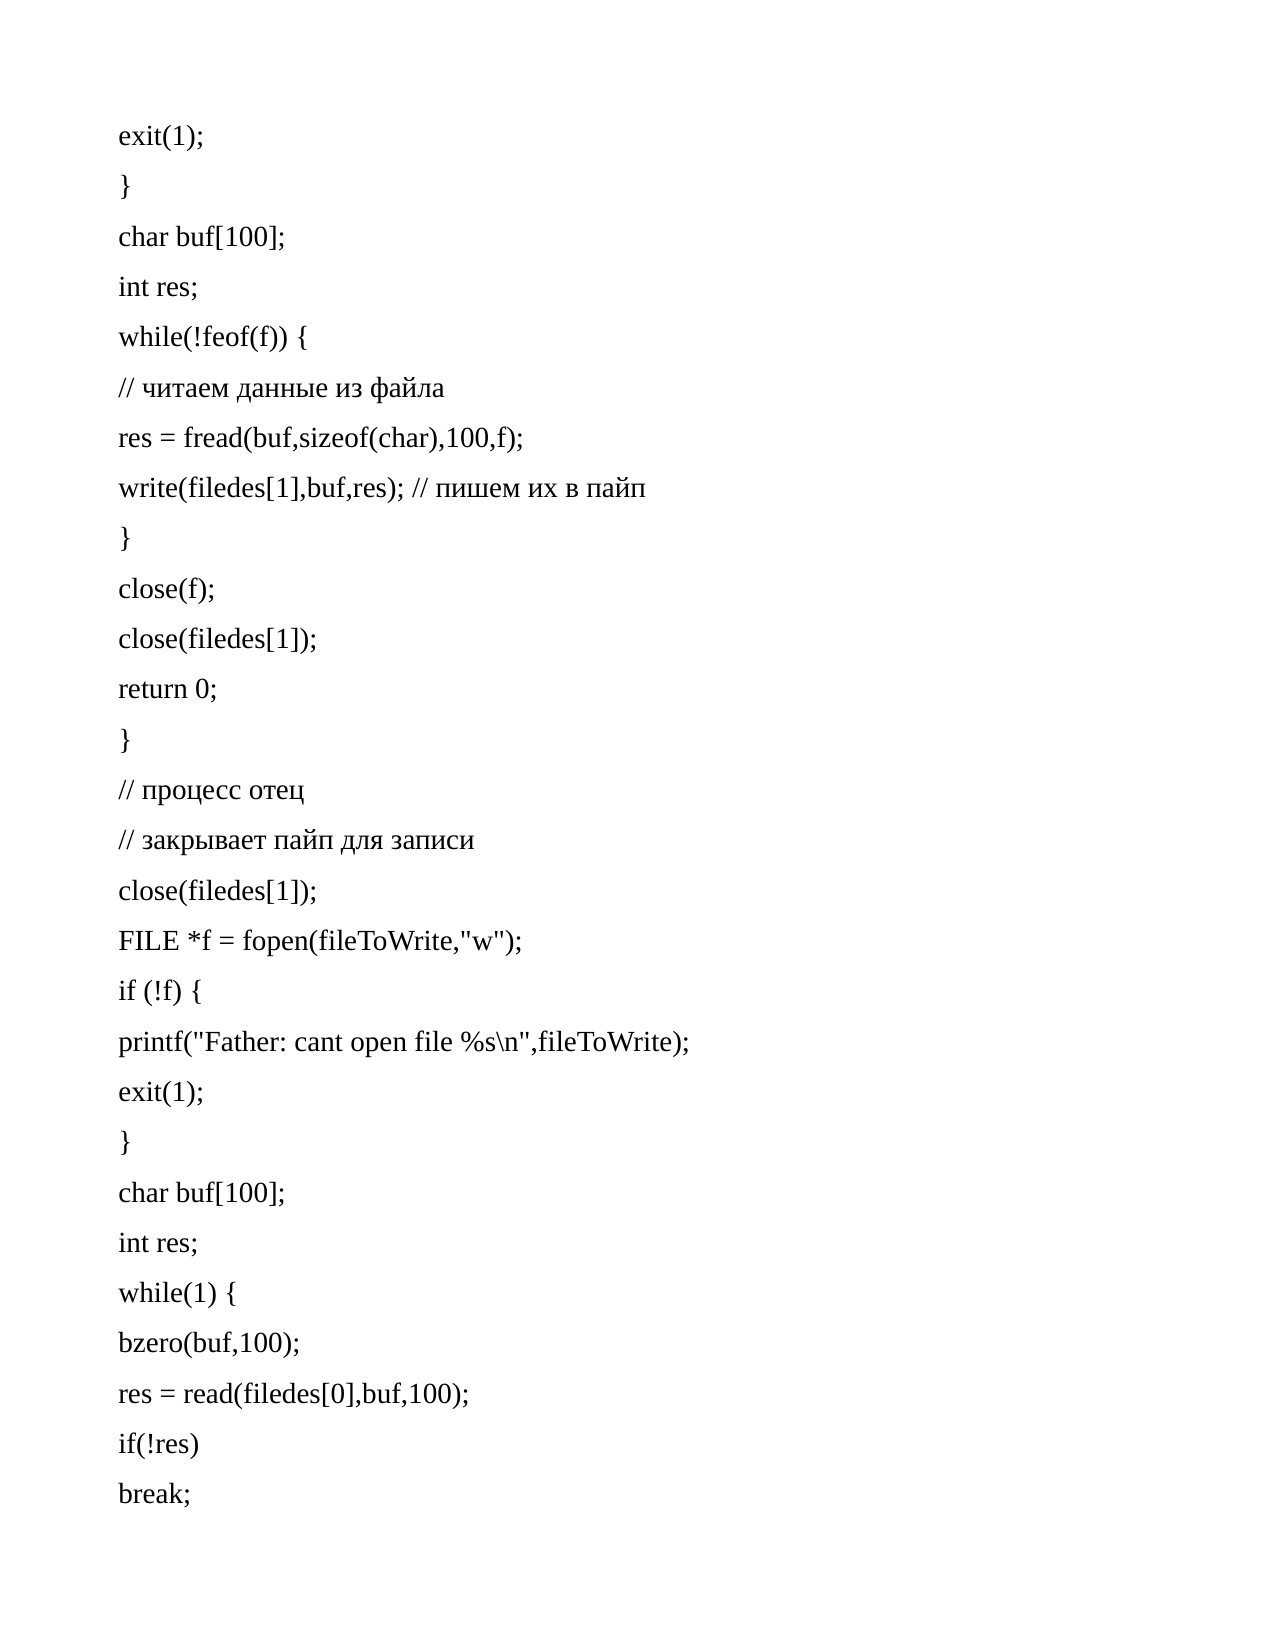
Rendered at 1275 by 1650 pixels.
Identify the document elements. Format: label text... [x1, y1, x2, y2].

text res = read(filedes[0],buf,100); [118, 1376, 1157, 1409]
text close(filedes[1]); [118, 873, 1157, 906]
text // закрывает пайп для записи [118, 822, 1157, 856]
text if (!f) { [118, 973, 1157, 1007]
text res = fread(buf,sizeof(char),100,f); [118, 420, 1157, 453]
text close(f); [118, 571, 1157, 604]
text if(!res) [118, 1426, 1157, 1460]
text FILE *f = fopen(fileToWrite,"w"); [118, 923, 1157, 957]
text exit(1); [118, 1074, 1157, 1108]
text exit(1); [118, 118, 1157, 152]
text } [118, 1124, 1157, 1158]
text char buf[100]; [118, 219, 1157, 252]
text } [118, 722, 1157, 755]
text return 0; [118, 672, 1157, 705]
text int res; [118, 269, 1157, 303]
text while(1) { [118, 1275, 1157, 1309]
text break; [118, 1477, 1157, 1510]
text bzero(buf,100); [118, 1326, 1157, 1359]
text while(!feof(f)) { [118, 319, 1157, 353]
text // процесс отец [118, 772, 1157, 806]
text printf("Father: cant open file %s\n",fileToWrite); [118, 1024, 1157, 1057]
text int res; [118, 1225, 1157, 1258]
text } [118, 168, 1157, 202]
text } [118, 521, 1157, 554]
text write(filedes[1],buf,res); // пишем их в пайп [118, 470, 1157, 504]
text close(filedes[1]); [118, 621, 1157, 655]
text // читаем данные из файла [118, 370, 1157, 403]
text char buf[100]; [118, 1175, 1157, 1208]
